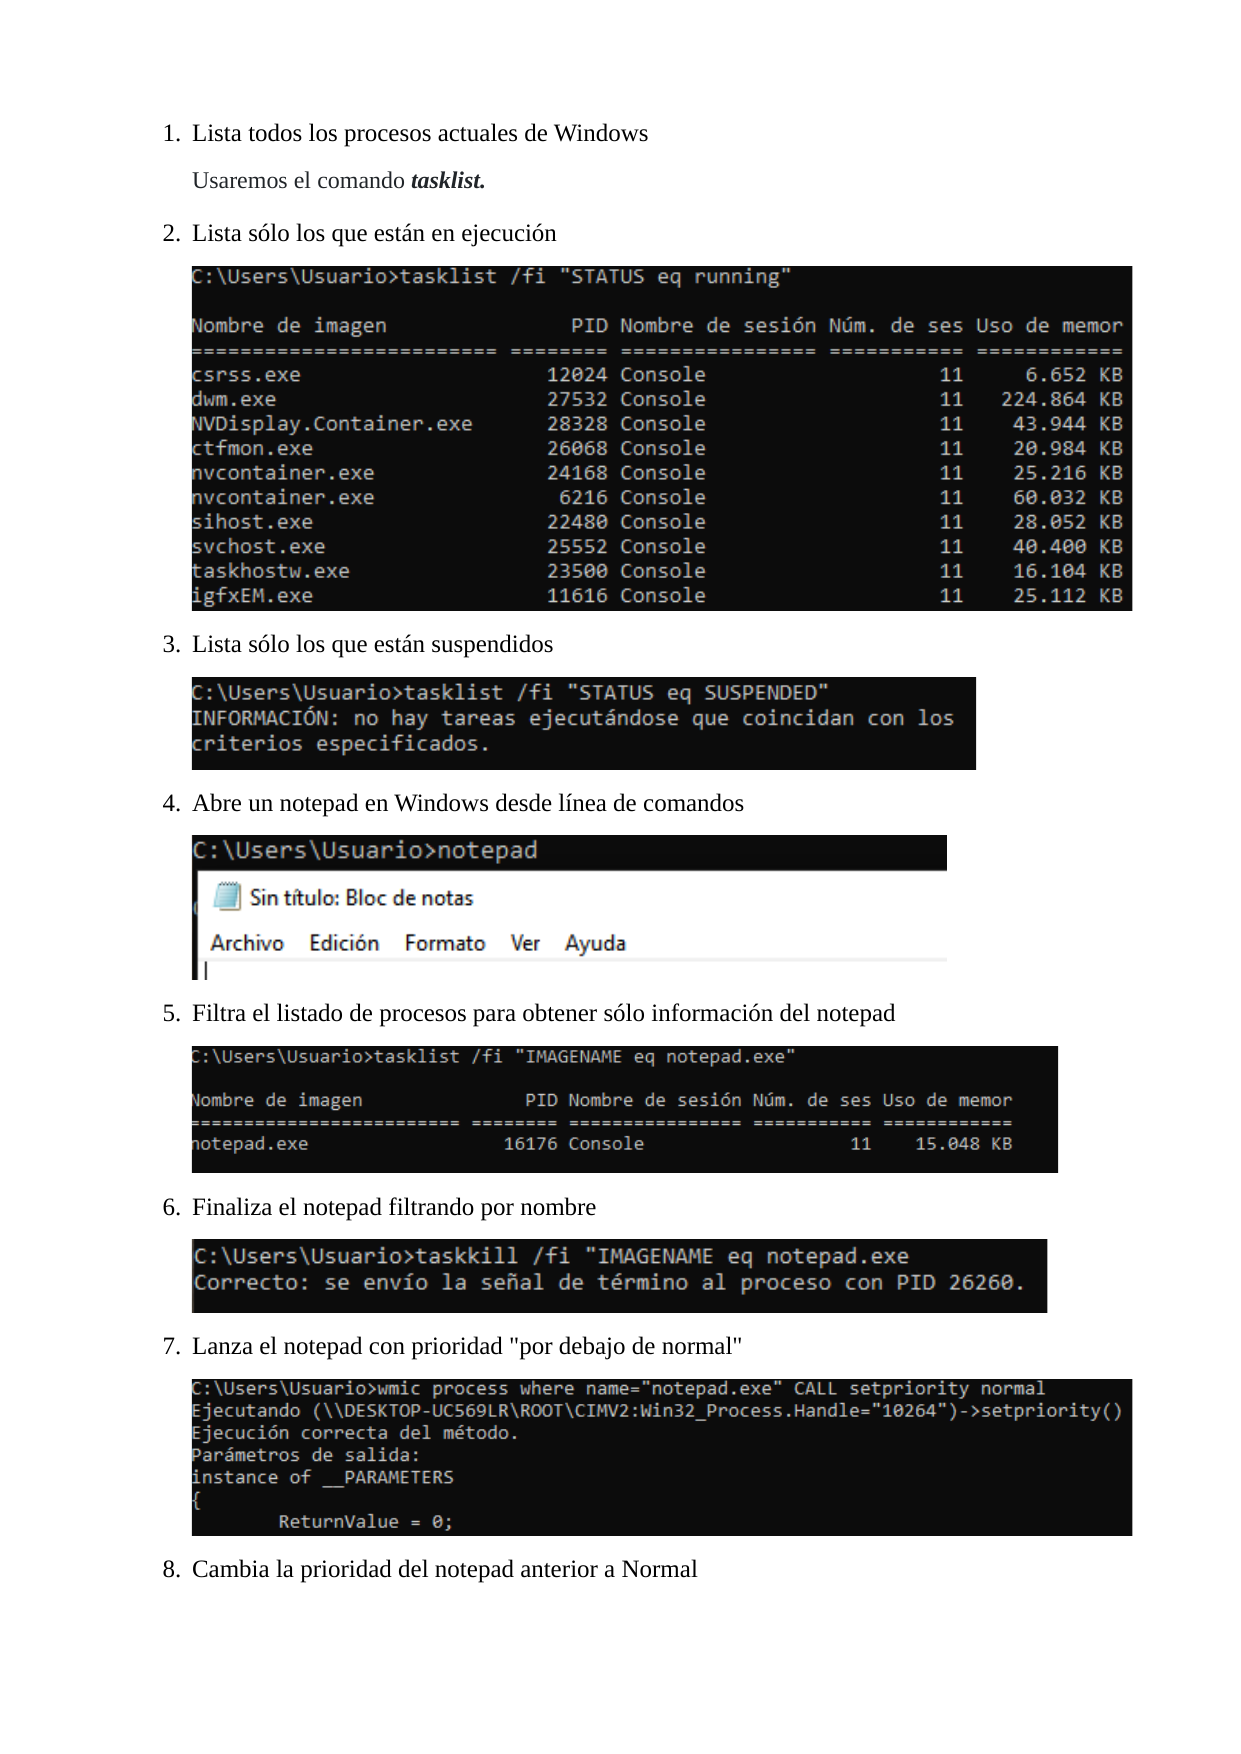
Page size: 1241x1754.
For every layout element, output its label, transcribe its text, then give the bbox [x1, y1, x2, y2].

list Lista sólo los que están en ejecución [162, 218, 1122, 247]
list Lanza el notepad con prioridad "por debajo de normal" [162, 1331, 1122, 1360]
list Usaremos el comando tasklist. [162, 166, 1122, 193]
picture [191, 266, 1133, 611]
list Filtra el listado de procesos para obtener sólo información del notepad [162, 998, 1122, 1027]
list Lista sólo los que están suspendidos [162, 629, 1122, 658]
picture [191, 1239, 1048, 1313]
picture [191, 677, 977, 770]
list Cambia la prioridad del notepad anterior a Normal [162, 1554, 1122, 1583]
picture [191, 1379, 1133, 1536]
list Finaliza el notepad filtrando por nombre [162, 1192, 1122, 1220]
list Lista todos los procesos actuales de Windows [162, 118, 1122, 147]
picture [191, 835, 947, 980]
list Abre un notepad en Windows desde línea de comandos [162, 788, 1122, 817]
picture [191, 1046, 1059, 1173]
